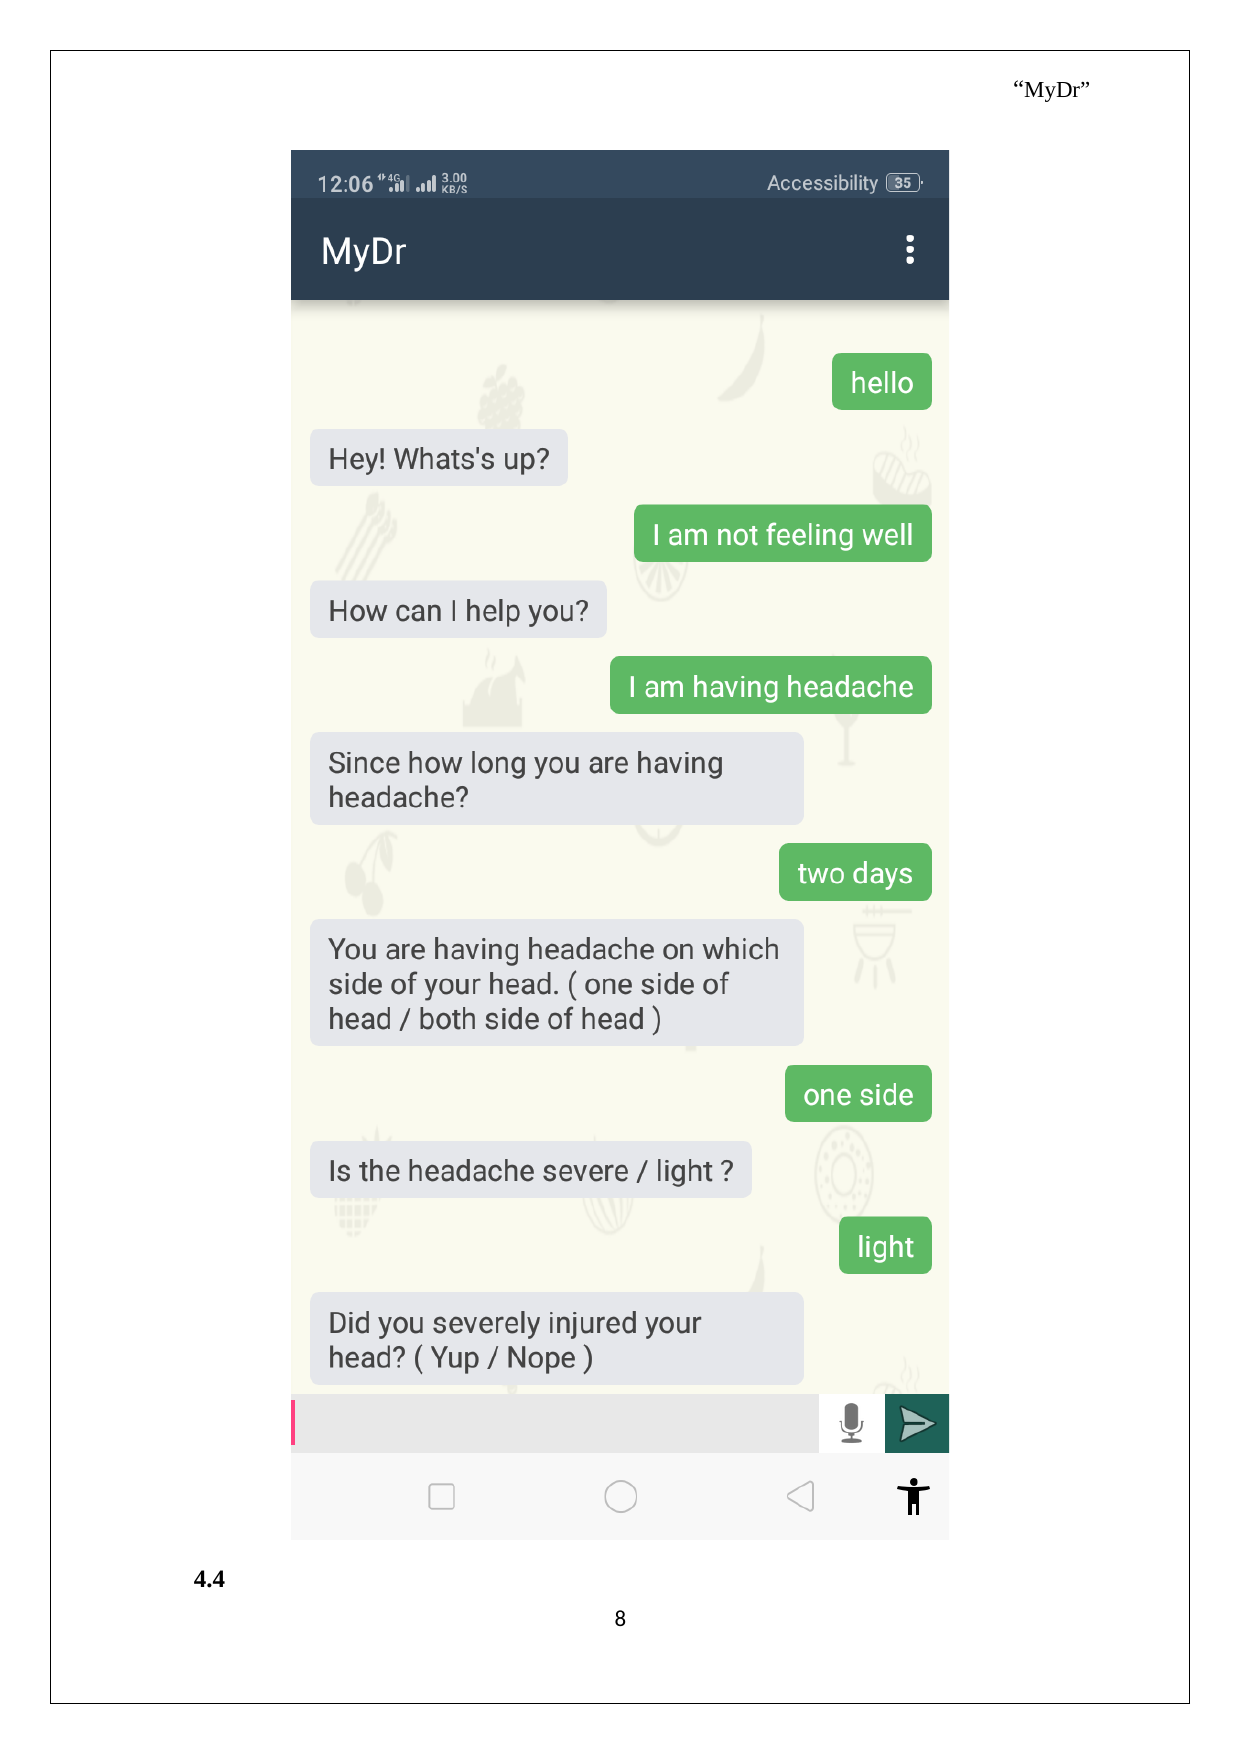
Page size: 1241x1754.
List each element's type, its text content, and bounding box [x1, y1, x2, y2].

list 4.4 [194, 1564, 1090, 1593]
